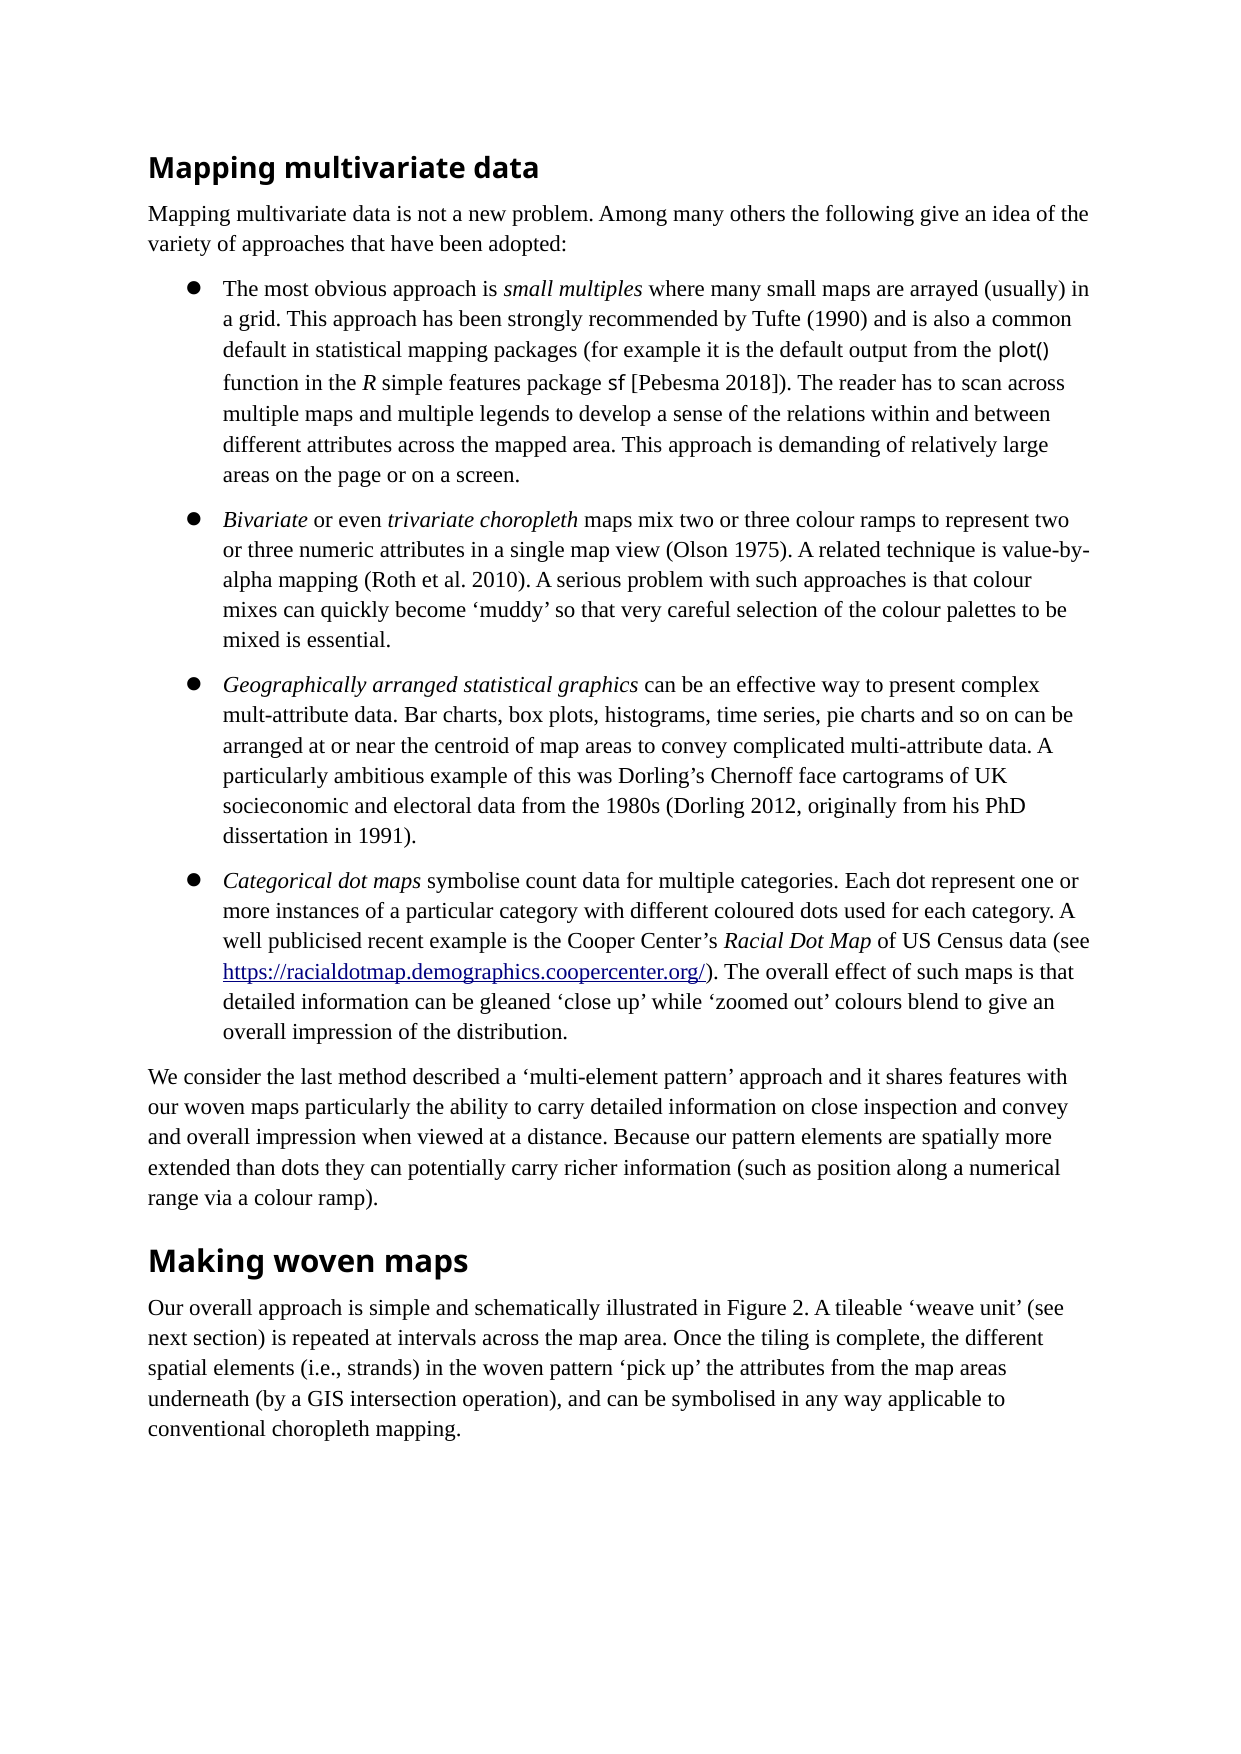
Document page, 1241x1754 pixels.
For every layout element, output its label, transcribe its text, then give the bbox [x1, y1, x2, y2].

text We consider the last method described a ‘multi-element pattern’ approach and it shares features with our woven maps particularly the ability to carry detailed information on close inspection and convey and overall impression when viewed at a distance. Because our pattern elements are spatially more extended than dots they can potentially carry richer information (such as position along a numerical range via a colour ramp). [148, 1063, 1093, 1210]
text Mapping multivariate data is not a new problem. Among many others the following give an idea of the variety of approaches that have been adopted: [148, 200, 1093, 256]
list Categorical dot maps symbolise count data for multiple categories. Each dot represent one or more instances of a particular category with different coloured dots used for each category. A well publicised recent example is the Cooper Center’s Racial Dot Map of US Census data (see https://racialdotmap.demographics.coopercenter.org/). The overall effect of such maps is that detailed information can be gleaned ‘close up’ while ‘zoomed out’ colours blend to give an overall impression of the distribution. [185, 867, 1093, 1044]
list Bivariate or even trivariate choropleth maps mix two or three colour ramps to represent two or three numeric attributes in a single map view (Olson 1975). A related technique is value-by-alpha mapping (Roth et al. 2010). A serious problem with such approaches is that colour mixes can quickly become ‘muddy’ so that very careful selection of the colour palettes to be mixed is essential. [185, 506, 1093, 653]
subtitle Making woven maps [148, 1239, 1093, 1282]
list The most obvious approach is small multiples where many small maps are arrayed (usually) in a grid. This approach has been strongly recommended by Tufte (1990) and is also a common default in statistical mapping packages (for example it is the default output from the plot() function in the R simple features package sf [Pebesma 2018]). The reader has to scan across multiple maps and multiple legends to develop a sense of the relations within and between different attributes across the mapped area. This approach is demanding of relatively large areas on the page or on a screen. [185, 275, 1093, 487]
list Geographically arranged statistical graphics can be an effective way to present complex mult-attribute data. Bar charts, box plots, histograms, time series, pie charts and so on can be arranged at or near the centroid of map areas to convey complicated multi-attribute data. A particularly ambitious example of this was Dorling’s Chernoff face cartograms of UK socieconomic and electoral data from the 1980s (Dorling 2012, originally from his PhD dissertation in 1991). [185, 671, 1093, 849]
subtitle Mapping multivariate data [148, 148, 1093, 187]
text Our overall approach is simple and schematically illustrated in Figure 2. A tileable ‘weave unit’ (see next section) is repeated at intervals across the map area. Once the tiling is complete, the different spatial elements (i.e., strands) in the woven pattern ‘pick up’ the attributes from the map areas underneath (by a GIS intersection operation), and can be symbolised in any way applicable to conventional choropleth mapping. [148, 1294, 1093, 1441]
